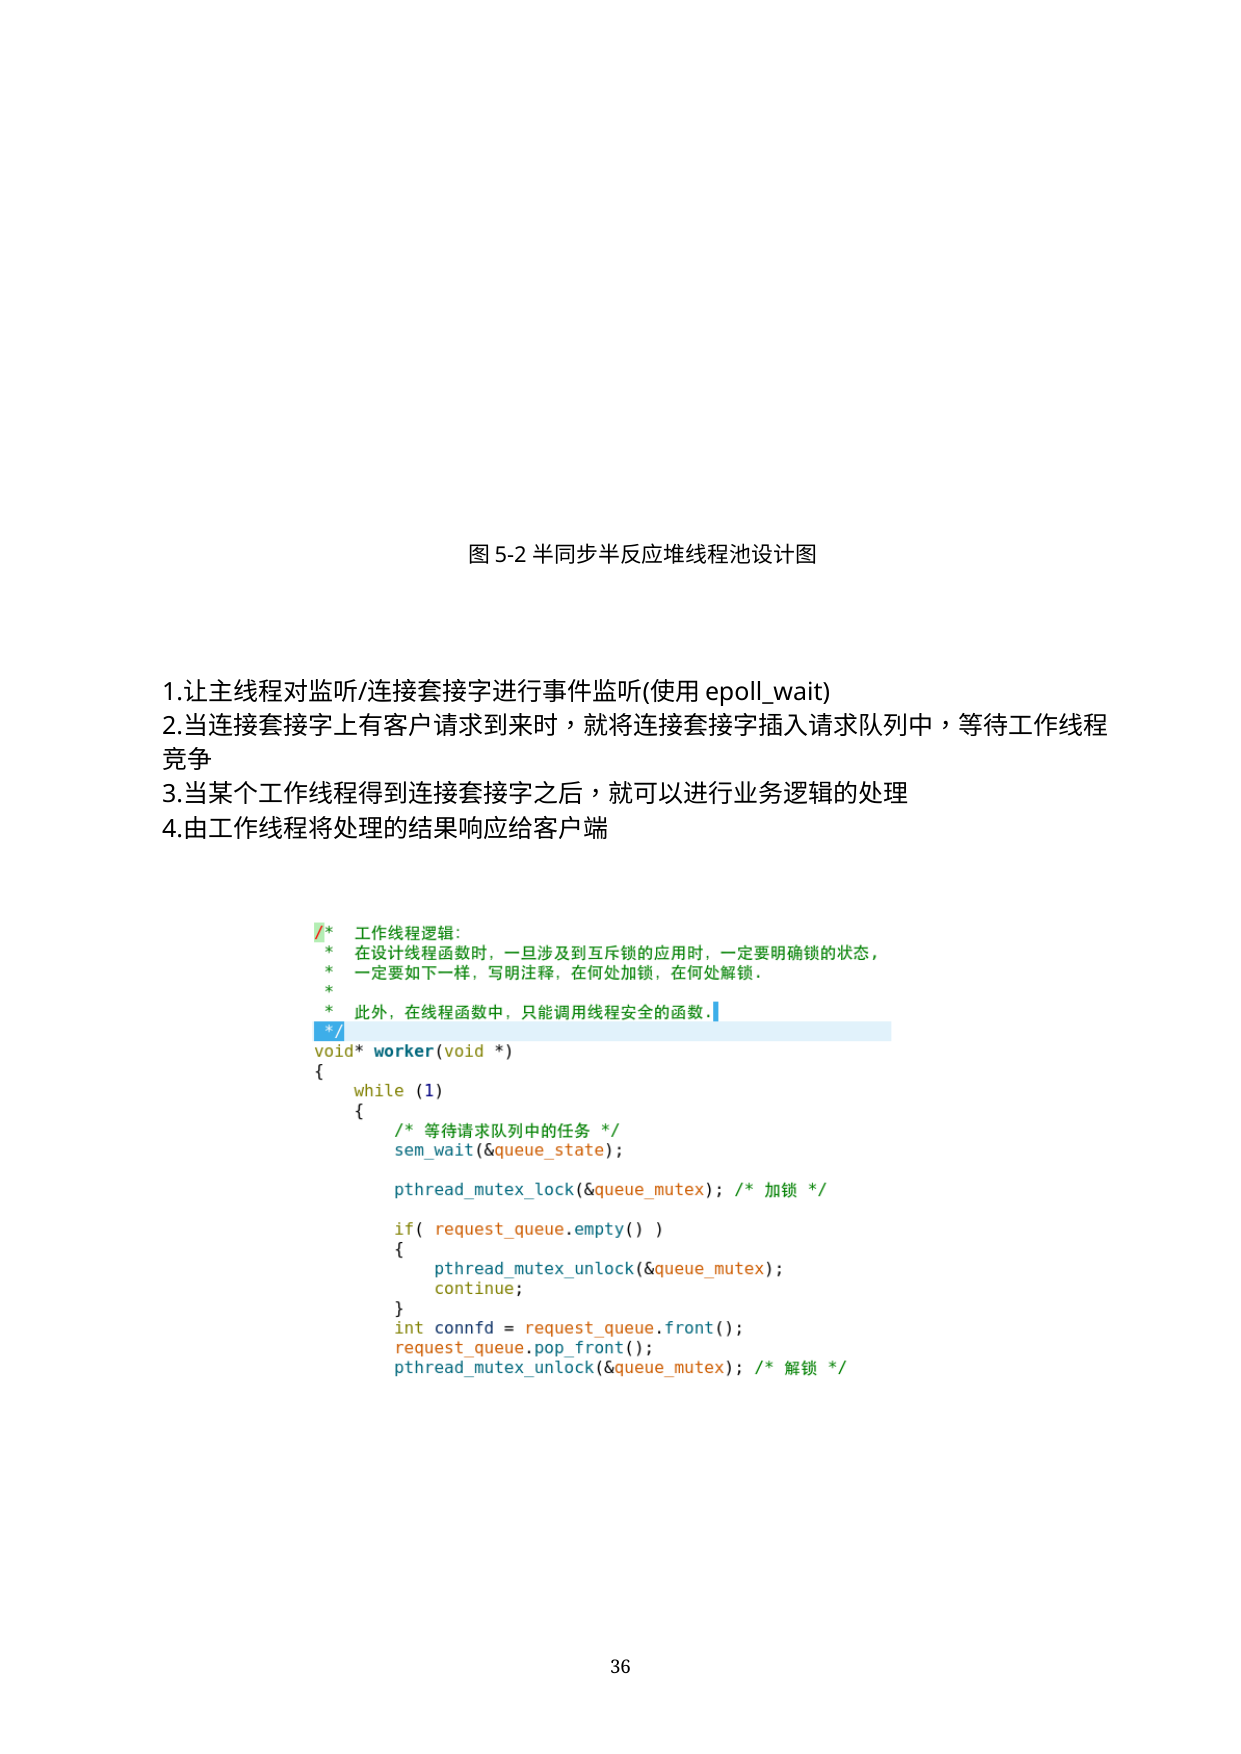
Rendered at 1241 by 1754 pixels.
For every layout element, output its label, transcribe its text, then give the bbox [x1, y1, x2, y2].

text 3.当某个工作线程得到连接套接字之后，就可以进行业务逻辑的处理 [58, 776, 1122, 810]
picture [312, 908, 892, 1396]
text 4.由工作线程将处理的结果响应给客户端 [58, 810, 1122, 844]
text 2.当连接套接字上有客户请求到来时，就将连接套接字插入请求队列中，等待工作线程 竞争 [58, 708, 1122, 776]
text 1.让主线程对监听/连接套接字进行事件监听(使用epoll_wait) [58, 674, 1122, 708]
text 图5-2 半同步半反应堆线程池设计图 [58, 526, 1122, 572]
